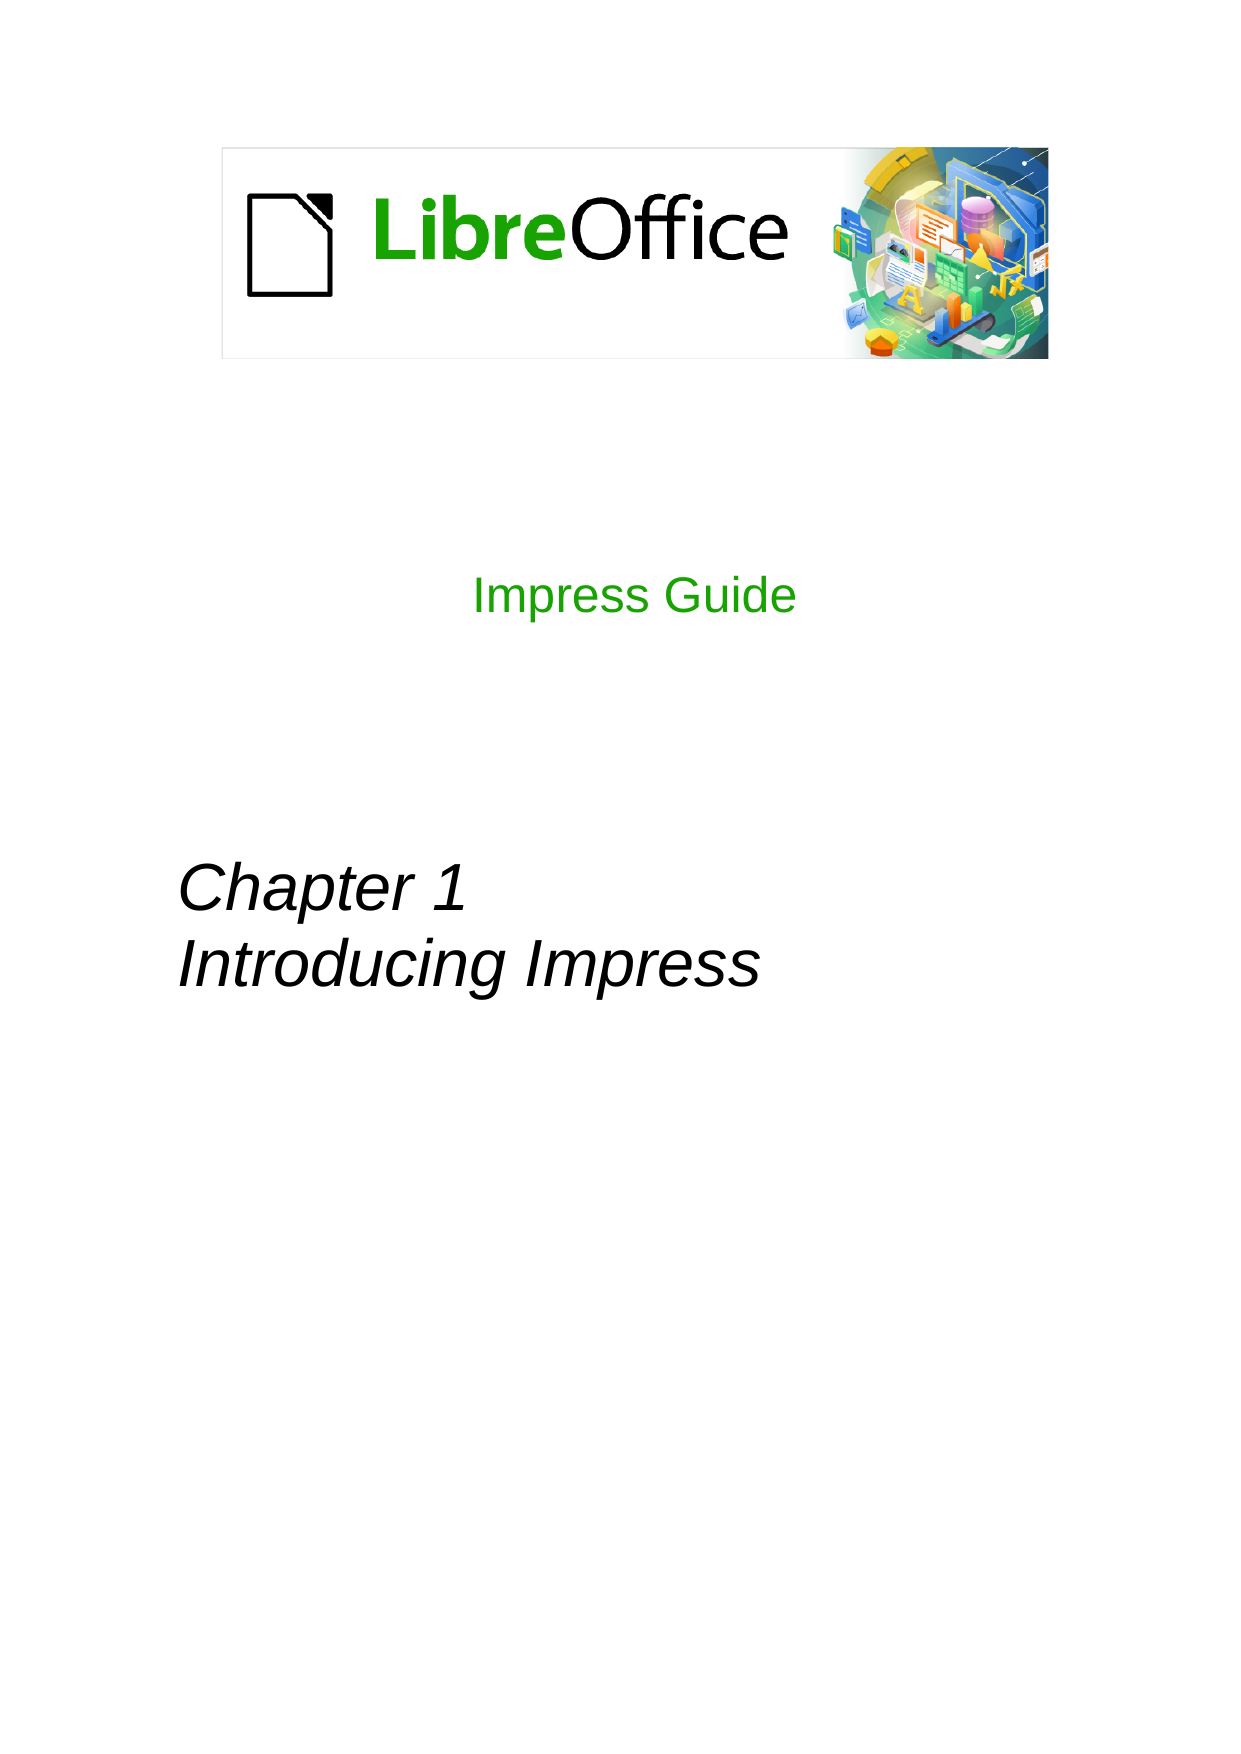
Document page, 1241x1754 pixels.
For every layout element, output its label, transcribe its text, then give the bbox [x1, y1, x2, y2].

text Impress Guide [177, 566, 1093, 623]
picture [221, 147, 1049, 359]
title Chapter 1 Introducing Impress [177, 848, 1093, 1000]
